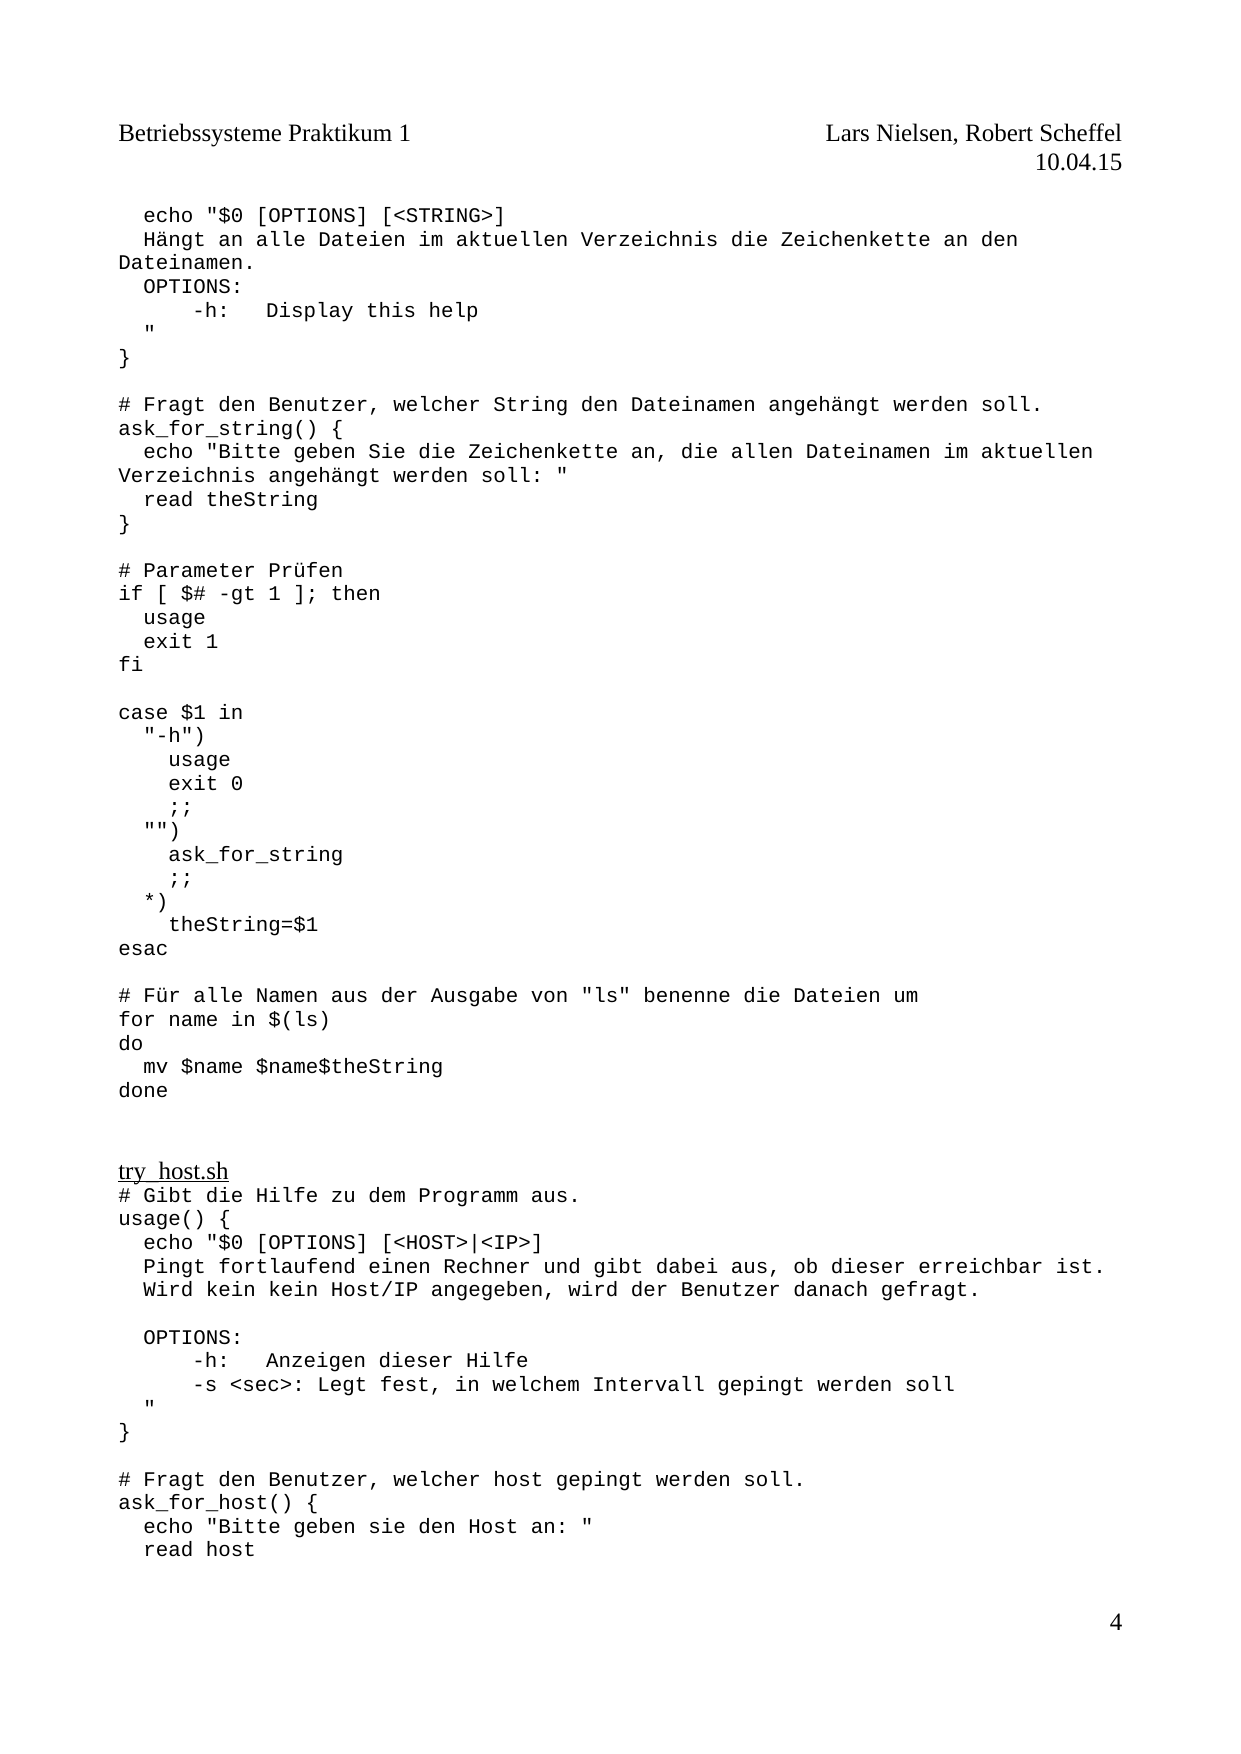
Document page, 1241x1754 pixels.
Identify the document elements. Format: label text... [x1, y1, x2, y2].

text # Parameter Prüfen [118, 560, 1122, 583]
text OPTIONS: [118, 276, 1122, 300]
text -h: Anzeigen dieser Hilfe [118, 1350, 1122, 1374]
text # Fragt den Benutzer, welcher String den Dateinamen angehängt werden soll. [118, 394, 1122, 418]
text esac [118, 938, 1122, 962]
text read host [118, 1539, 1122, 1563]
text ;; [118, 796, 1122, 820]
text Pingt fortlaufend einen Rechner und gibt dabei aus, ob dieser erreichbar ist. [118, 1256, 1122, 1279]
text fi [118, 654, 1122, 678]
text usage [118, 607, 1122, 631]
text read theString [118, 489, 1122, 512]
text # Für alle Namen aus der Ausgabe von "ls" benenne die Dateien um [118, 985, 1122, 1009]
text do [118, 1033, 1122, 1056]
text } [118, 512, 1122, 536]
text "-h") [118, 725, 1122, 749]
text done [118, 1080, 1122, 1104]
text theString=$1 [118, 914, 1122, 938]
text echo "Bitte geben sie den Host an: " [118, 1516, 1122, 1539]
text usage [118, 749, 1122, 773]
text exit 0 [118, 773, 1122, 796]
text exit 1 [118, 631, 1122, 654]
text *) [118, 891, 1122, 914]
text for name in $(ls) [118, 1009, 1122, 1033]
text try_host.sh [118, 1156, 1122, 1185]
text if [ $# -gt 1 ]; then [118, 583, 1122, 607]
text ask_for_string [118, 843, 1122, 867]
text # Gibt die Hilfe zu dem Programm aus. [118, 1185, 1122, 1208]
text echo "$0 [OPTIONS] [<STRING>] [118, 205, 1122, 229]
text Hängt an alle Dateien im aktuellen Verzeichnis die Zeichenkette an den Dateinamen. [118, 229, 1122, 276]
text Wird kein kein Host/IP angegeben, wird der Benutzer danach gefragt. [118, 1279, 1122, 1303]
text ask_for_host() { [118, 1492, 1122, 1516]
text ask_for_string() { [118, 418, 1122, 442]
text echo "Bitte geben Sie die Zeichenkette an, die allen Dateinamen im aktuellen Verzeichnis angehängt werden soll: " [118, 442, 1122, 489]
text " [118, 1398, 1122, 1421]
text } [118, 1421, 1122, 1445]
text mv $name $name$theString [118, 1056, 1122, 1080]
text -h: Display this help [118, 300, 1122, 323]
text OPTIONS: [118, 1327, 1122, 1350]
text usage() { [118, 1208, 1122, 1232]
text " [118, 323, 1122, 347]
text case $1 in [118, 702, 1122, 725]
text # Fragt den Benutzer, welcher host gepingt werden soll. [118, 1468, 1122, 1492]
text } [118, 347, 1122, 371]
text -s <sec>: Legt fest, in welchem Intervall gepingt werden soll [118, 1374, 1122, 1398]
text "") [118, 820, 1122, 843]
text echo "$0 [OPTIONS] [<HOST>|<IP>] [118, 1232, 1122, 1256]
text ;; [118, 867, 1122, 891]
